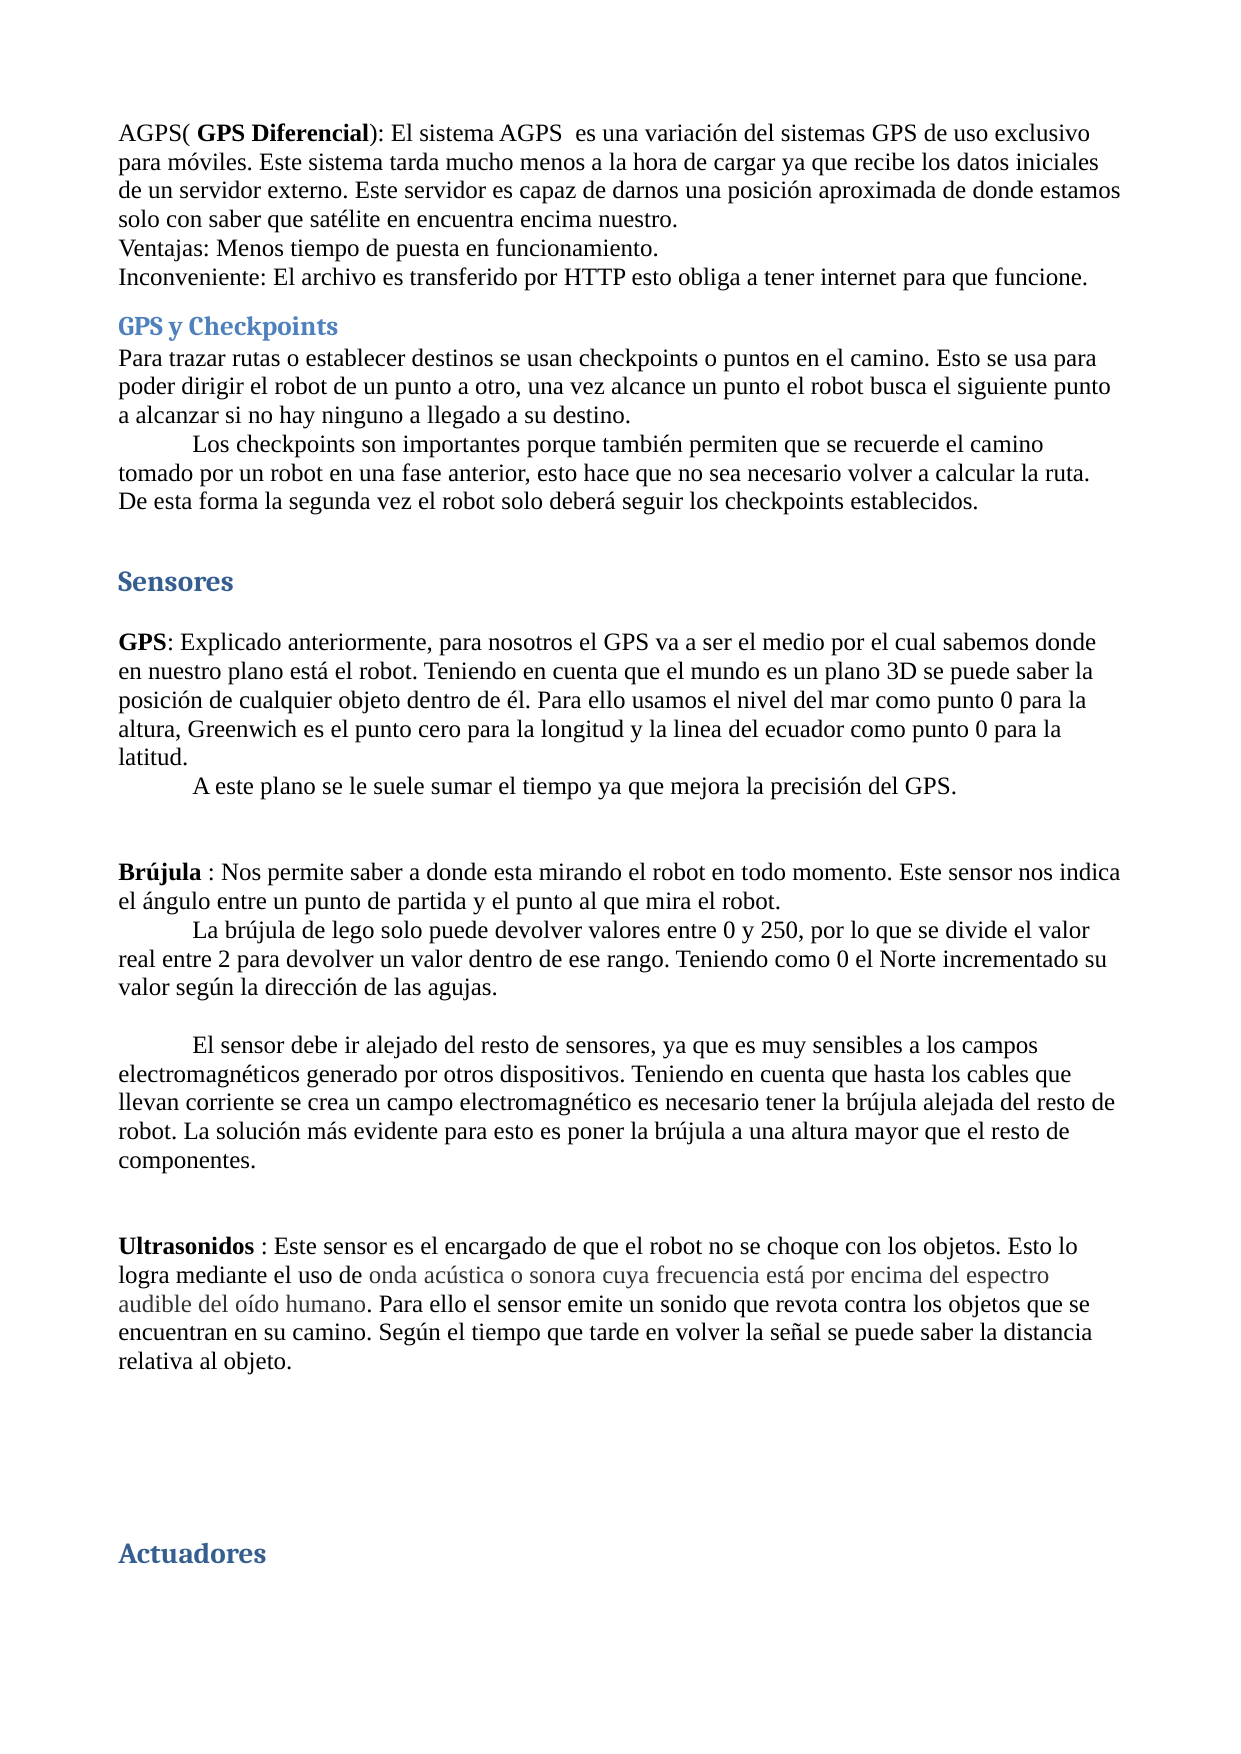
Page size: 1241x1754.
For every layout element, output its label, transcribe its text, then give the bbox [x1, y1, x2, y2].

subtitle Actuadores [118, 1537, 1122, 1571]
text Para trazar rutas o establecer destinos se usan checkpoints o puntos en el camino. Esto se usa para poder dirigir el robot de un punto a otro, una vez alcance un punto el robot busca el siguiente punto a alcanzar si no hay ninguno a llegado a su destino. [118, 343, 1122, 429]
text Ventajas: Menos tiempo de puesta en funcionamiento. [118, 233, 1122, 262]
subtitle Sensores [118, 565, 1122, 599]
subtitle GPS y Checkpoints [118, 311, 1122, 343]
text Brújula : Nos permite saber a donde esta mirando el robot en todo momento. Este sensor nos indica el ángulo entre un punto de partida y el punto al que mira el robot. [118, 857, 1122, 915]
text GPS: Explicado anteriormente, para nosotros el GPS va a ser el medio por el cual sabemos donde en nuestro plano está el robot. Teniendo en cuenta que el mundo es un plano 3D se puede saber la posición de cualquier objeto dentro de él. Para ello usamos el nivel del mar como punto 0 para la altura, Greenwich es el punto cero para la longitud y la linea del ecuador como punto 0 para la latitud. [118, 627, 1122, 771]
text Los checkpoints son importantes porque también permiten que se recuerde el camino tomado por un robot en una fase anterior, esto hace que no sea necesario volver a calcular la ruta. De esta forma la segunda vez el robot solo deberá seguir los checkpoints establecidos. [118, 429, 1122, 515]
text Inconveniente: El archivo es transferido por HTTP esto obliga a tener internet para que funcione. [118, 262, 1122, 291]
text Ultrasonidos : Este sensor es el encargado de que el robot no se choque con los objetos. Esto lo logra mediante el uso de onda acústica o sonora cuya frecuencia está por encima del espectro audible del oído humano. Para ello el sensor emite un sonido que revota contra los objetos que se encuentran en su camino. Según el tiempo que tarde en volver la señal se puede saber la distancia relativa al objeto. [118, 1231, 1122, 1375]
text La brújula de lego solo puede devolver valores entre 0 y 250, por lo que se divide el valor real entre 2 para devolver un valor dentro de ese rango. Teniendo como 0 el Norte incrementado su valor según la dirección de las agujas. [118, 915, 1122, 1001]
text El sensor debe ir alejado del resto de sensores, ya que es muy sensibles a los campos electromagnéticos generado por otros dispositivos. Teniendo en cuenta que hasta los cables que llevan corriente se crea un campo electromagnético es necesario tener la brújula alejada del resto de robot. La solución más evidente para esto es poner la brújula a una altura mayor que el resto de componentes. [118, 1030, 1122, 1174]
text A este plano se le suele sumar el tiempo ya que mejora la precisión del GPS. [118, 771, 1122, 800]
text AGPS( GPS Diferencial): El sistema AGPS es una variación del sistemas GPS de uso exclusivo para móviles. Este sistema tarda mucho menos a la hora de cargar ya que recibe los datos iniciales de un servidor externo. Este servidor es capaz de darnos una posición aproximada de donde estamos solo con saber que satélite en encuentra encima nuestro. [118, 118, 1122, 233]
